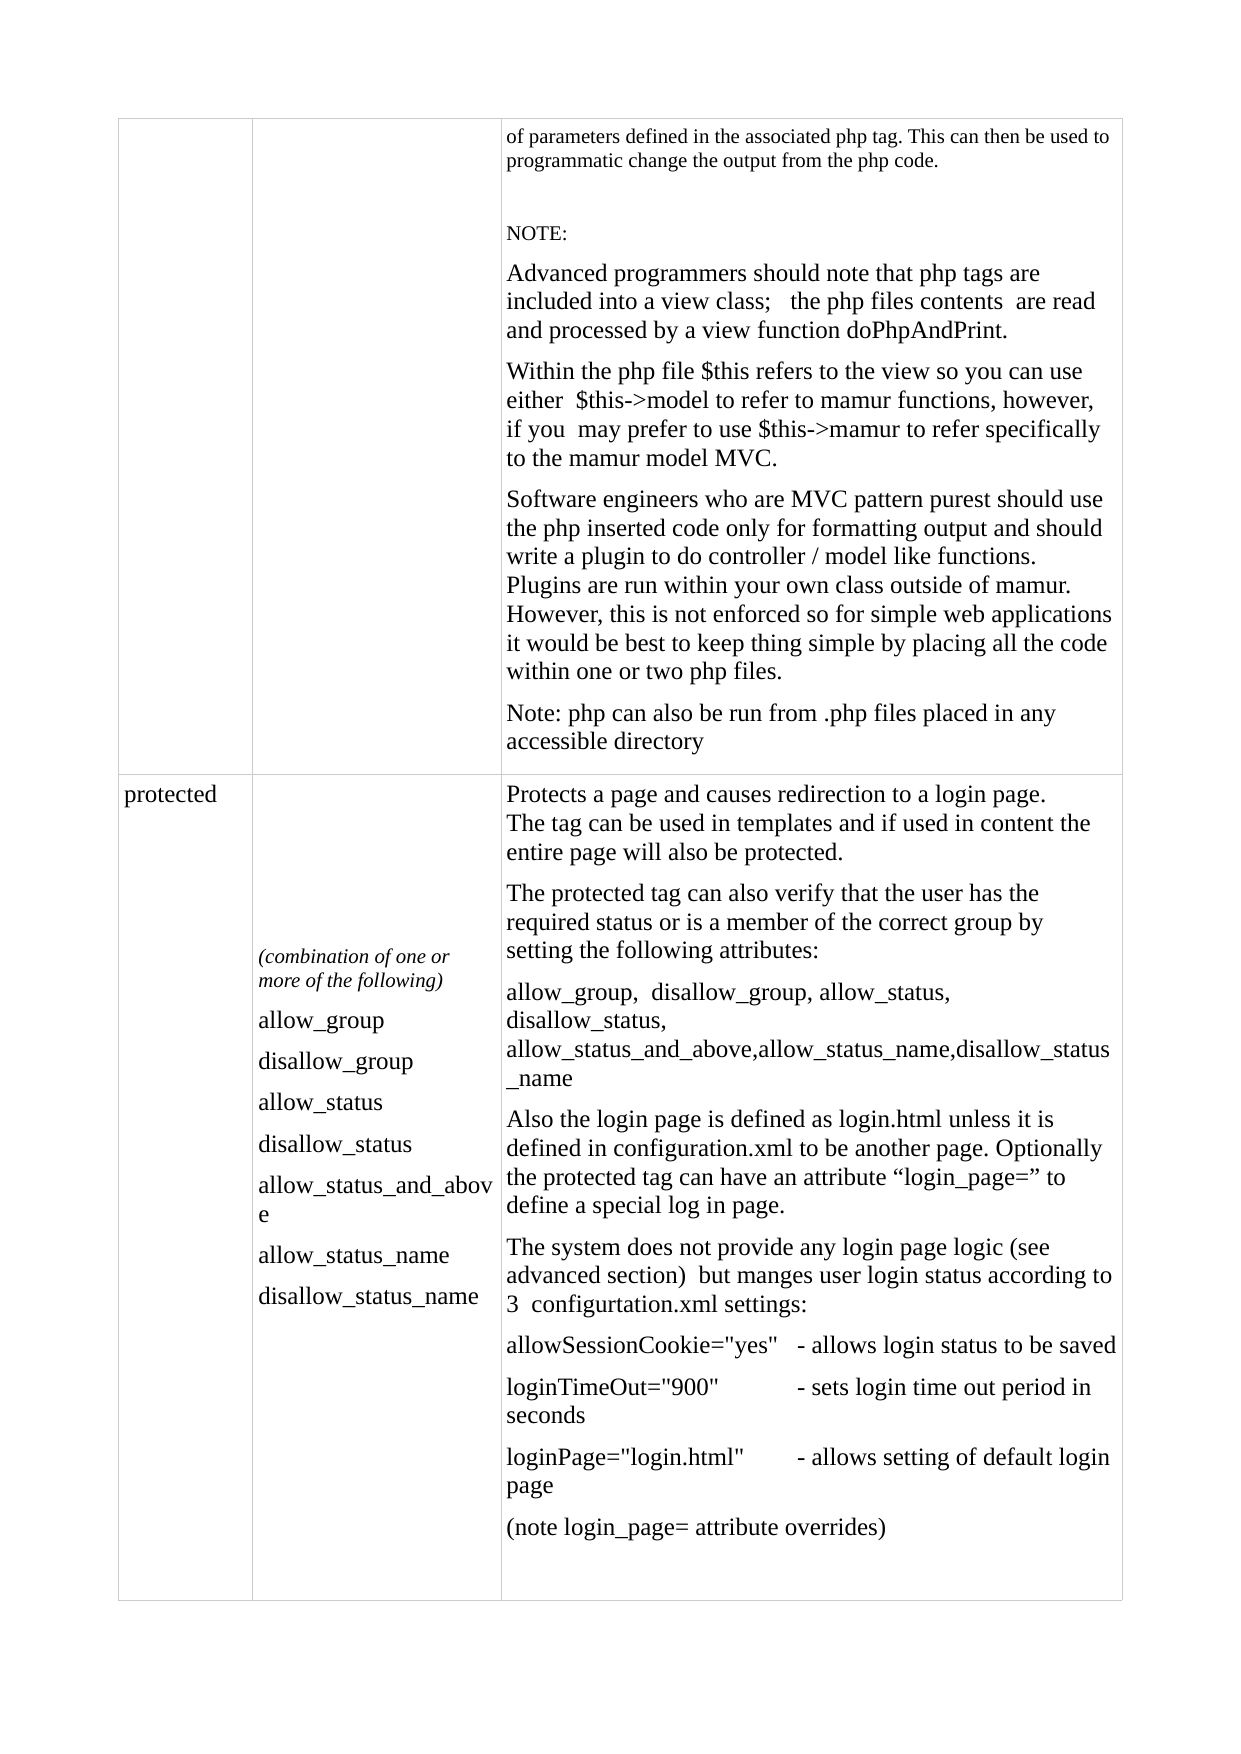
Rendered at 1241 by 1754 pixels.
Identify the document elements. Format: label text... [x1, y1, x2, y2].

table_cell of parameters defined in the associated php tag. This can then be used to programmatic change the output from the php code. NOTE: Advanced programmers should note that php tags are included into a view class; the php files contents are read and processed by a view function doPhpAndPrint. Within the php file $this refers to the view so you can use either $this->model to refer to mamur functions, however, if you may prefer to use $this->mamur to refer specifically to the mamur model MVC. Software engineers who are MVC pattern purest should use the php inserted code only for formatting output and should write a plugin to do controller / model like functions. Plugins are run within your own class outside of mamur. However, this is not enforced so for simple web applications it would be best to keep thing simple by placing all the code within one or two php files. Note: php can also be run from .php files placed in any accessible directory [502, 119, 1122, 773]
table_cell (combination of one or more of the following) allow_group disallow_group allow_status disallow_status allow_status_and_above allow_status_name disallow_status_name [253, 775, 501, 1600]
table_cell Protects a page and causes redirection to a login page. The tag can be used in templates and if used in content the entire page will also be protected. The protected tag can also verify that the user has the required status or is a member of the correct group by setting the following attributes: allow_group, disallow_group, allow_status, disallow_status, allow_status_and_above,allow_status_name,disallow_status_name Also the login page is defined as login.html unless it is defined in configuration.xml to be another page. Optionally the protected tag can have an attribute “login_page=” to define a special log in page. The system does not provide any login page logic (see advanced section) but manges user login status according to 3 configurtation.xml settings: allowSessionCookie="yes" - allows login status to be saved loginTimeOut="900" - sets login time out period in seconds loginPage="login.html" - allows setting of default login page (note login_page= attribute overrides) [502, 775, 1122, 1600]
table_cell [119, 119, 252, 773]
table_cell [253, 119, 501, 773]
table_cell protected [119, 775, 252, 1600]
